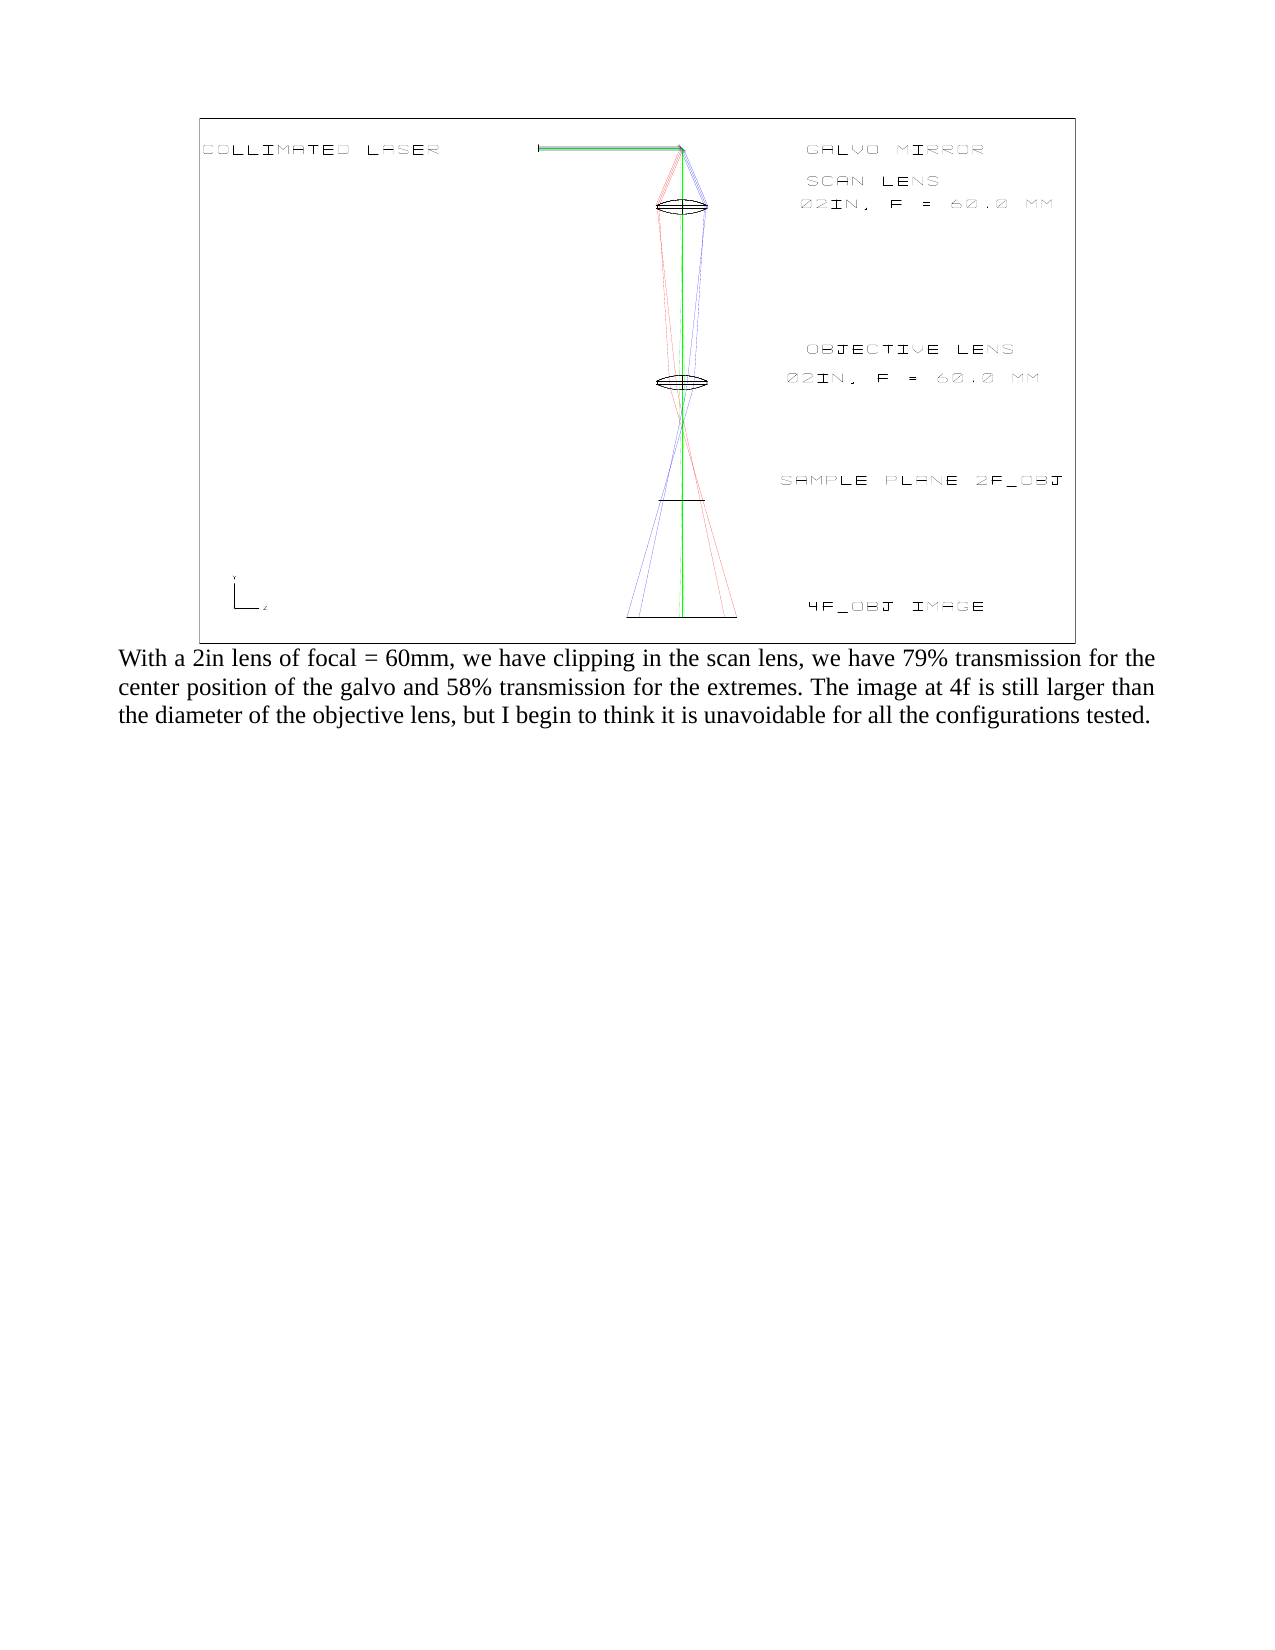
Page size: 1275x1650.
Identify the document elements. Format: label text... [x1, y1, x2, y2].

text With a 2in lens of focal = 60mm, we have clipping in the scan lens, we have 79% transmission for the center position of the galvo and 58% transmission for the extremes. The image at 4f is still larger than the diameter of the objective lens, but I begin to think it is unavoidable for all the configurations tested. [118, 118, 1157, 729]
